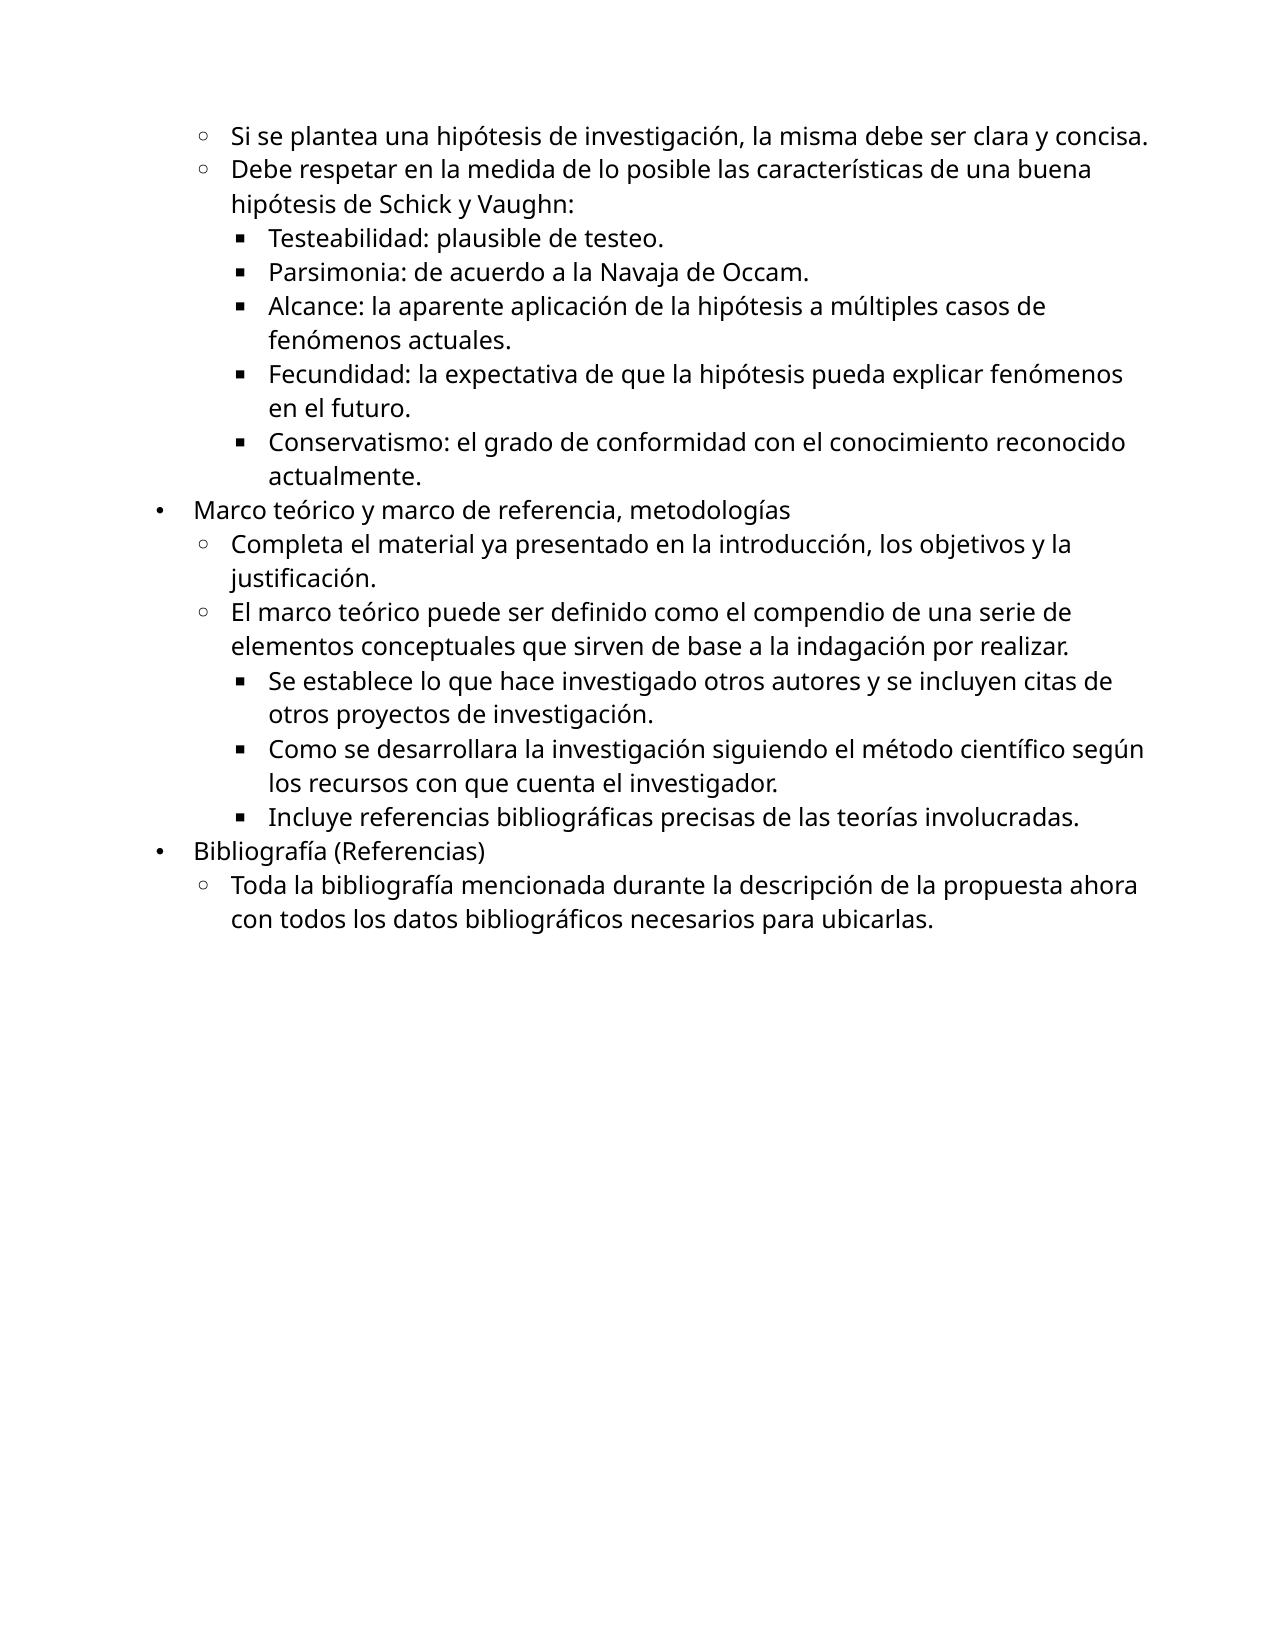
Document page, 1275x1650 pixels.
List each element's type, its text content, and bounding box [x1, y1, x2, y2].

list Incluye referencias bibliográficas precisas de las teorías involucradas. [231, 799, 1157, 833]
list Se establece lo que hace investigado otros autores y se incluyen citas de otros proyectos de investigación. [231, 663, 1157, 731]
list Parsimonia: de acuerdo a la Navaja de Occam. [231, 254, 1157, 288]
list Marco teórico y marco de referencia, metodologías [156, 493, 1157, 527]
list Testeabilidad: plausible de testeo. [231, 220, 1157, 254]
list Como se desarrollara la investigación siguiendo el método científico según los recursos con que cuenta el investigador. [231, 731, 1157, 799]
list Bibliografía (Referencias) [156, 833, 1157, 867]
list Toda la bibliografía mencionada durante la descripción de la propuesta ahora con todos los datos bibliográficos necesarios para ubicarlas. [193, 867, 1157, 936]
list El marco teórico puede ser definido como el compendio de una serie de elementos conceptuales que sirven de base a la indagación por realizar. [193, 595, 1157, 663]
list Si se plantea una hipótesis de investigación, la misma debe ser clara y concisa. [193, 118, 1157, 152]
list Completa el material ya presentado en la introducción, los objetivos y la justificación. [193, 527, 1157, 595]
list Debe respetar en la medida de lo posible las características de una buena hipótesis de Schick y Vaughn: [193, 152, 1157, 220]
list Alcance: la aparente aplicación de la hipótesis a múltiples casos de fenómenos actuales. [231, 288, 1157, 357]
list Conservatismo: el grado de conformidad con el conocimiento reconocido actualmente. [231, 425, 1157, 493]
list Fecundidad: la expectativa de que la hipótesis pueda explicar fenómenos en el futuro. [231, 357, 1157, 425]
